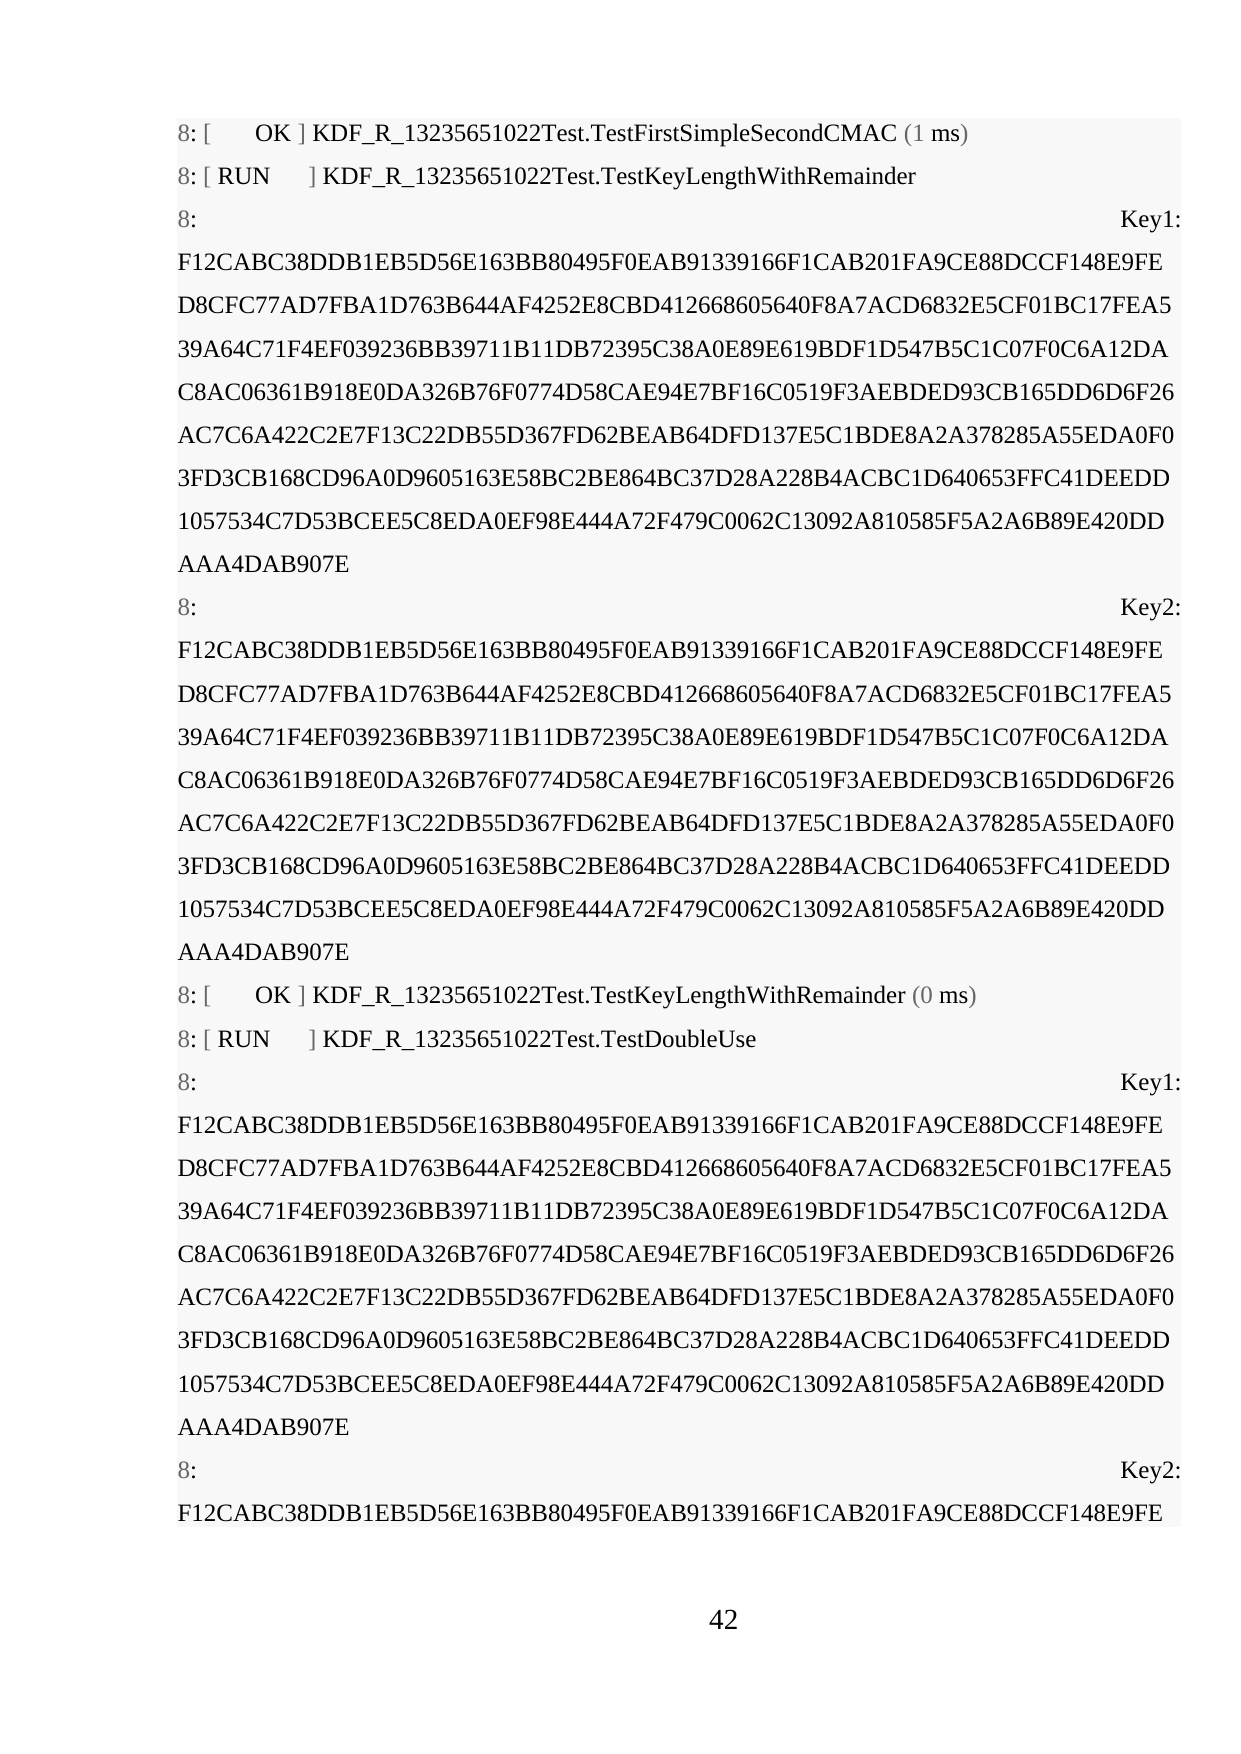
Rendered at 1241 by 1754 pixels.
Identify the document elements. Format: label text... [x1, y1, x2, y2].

text 8: [ OK ] KDF_R_13235651022Test.TestFirstSimpleSecondCMAC (1 ms) [177, 118, 1181, 147]
text 8: [ OK ] KDF_R_13235651022Test.TestKeyLengthWithRemainder (0 ms) [177, 981, 1181, 1009]
text 8: Key1: F12CABC38DDB1EB5D56E163BB80495F0EAB91339166F1CAB201FA9CE88DCCF148E9FED8CFC77AD7FBA1D763B644AF4252E8CBD412668605640F8A7ACD6832E5CF01BC17FEA539A64C71F4EF039236BB39711B11DB72395C38A0E89E619BDF1D547B5C1C07F0C6A12DAC8AC06361B918E0DA326B76F0774D58CAE94E7BF16C0519F3AEBDED93CB165DD6D6F26AC7C6A422C2E7F13C22DB55D367FD62BEAB64DFD137E5C1BDE8A2A378285A55EDA0F03FD3CB168CD96A0D9605163E58BC2BE864BC37D28A228B4ACBC1D640653FFC41DEEDD1057534C7D53BCEE5C8EDA0EF98E444A72F479C0062C13092A810585F5A2A6B89E420DDAAA4DAB907E [177, 204, 1181, 578]
text 8: Key2: F12CABC38DDB1EB5D56E163BB80495F0EAB91339166F1CAB201FA9CE88DCCF148E9FED8CFC77AD7FBA1D763B644AF4252E8CBD412668605640F8A7ACD6832E5CF01BC17FEA539A64C71F4EF039236BB39711B11DB72395C38A0E89E619BDF1D547B5C1C07F0C6A12DAC8AC06361B918E0DA326B76F0774D58CAE94E7BF16C0519F3AEBDED93CB165DD6D6F26AC7C6A422C2E7F13C22DB55D367FD62BEAB64DFD137E5C1BDE8A2A378285A55EDA0F03FD3CB168CD96A0D9605163E58BC2BE864BC37D28A228B4ACBC1D640653FFC41DEEDD1057534C7D53BCEE5C8EDA0EF98E444A72F479C0062C13092A810585F5A2A6B89E420DDAAA4DAB907E [177, 592, 1181, 966]
text 8: [ RUN ] KDF_R_13235651022Test.TestDoubleUse [177, 1024, 1181, 1052]
text 8: Key1: F12CABC38DDB1EB5D56E163BB80495F0EAB91339166F1CAB201FA9CE88DCCF148E9FED8CFC77AD7FBA1D763B644AF4252E8CBD412668605640F8A7ACD6832E5CF01BC17FEA539A64C71F4EF039236BB39711B11DB72395C38A0E89E619BDF1D547B5C1C07F0C6A12DAC8AC06361B918E0DA326B76F0774D58CAE94E7BF16C0519F3AEBDED93CB165DD6D6F26AC7C6A422C2E7F13C22DB55D367FD62BEAB64DFD137E5C1BDE8A2A378285A55EDA0F03FD3CB168CD96A0D9605163E58BC2BE864BC37D28A228B4ACBC1D640653FFC41DEEDD1057534C7D53BCEE5C8EDA0EF98E444A72F479C0062C13092A810585F5A2A6B89E420DDAAA4DAB907E [177, 1067, 1181, 1441]
text 8: Key2: F12CABC38DDB1EB5D56E163BB80495F0EAB91339166F1CAB201FA9CE88DCCF148E9FE [177, 1455, 1181, 1527]
text 8: [ RUN ] KDF_R_13235651022Test.TestKeyLengthWithRemainder [177, 161, 1181, 190]
